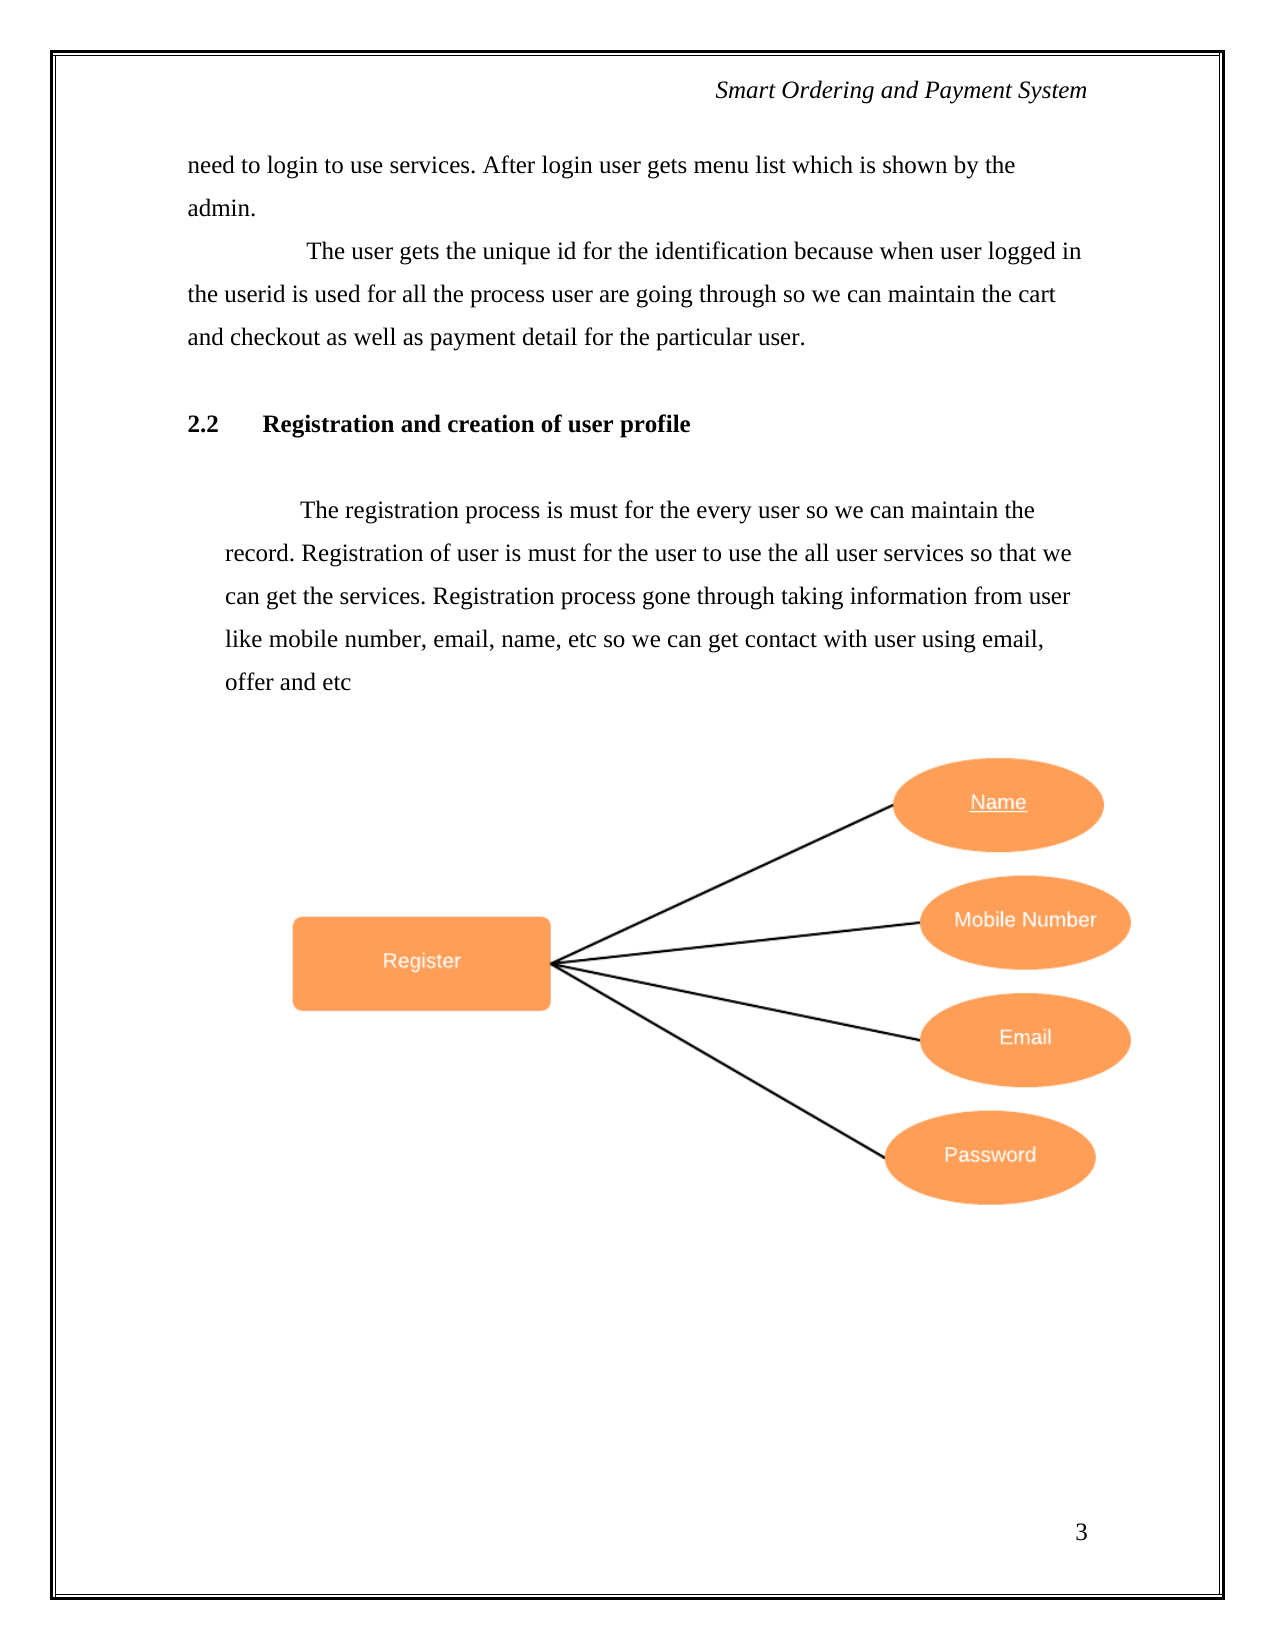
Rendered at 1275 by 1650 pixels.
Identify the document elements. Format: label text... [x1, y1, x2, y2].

text need to login to use services. After login user gets menu list which is shown by the admin. [187, 150, 1087, 222]
text The registration process is must for the every user so we can maintain the record. Registration of user is must for the user to use the all user services so that we can get the services. Registration process gone through taking information from user like mobile number, email, name, etc so we can get contact with user using email, offer and etc [225, 495, 1087, 696]
picture [225, 710, 1199, 1253]
text 2.2 Registration and creation of user profile [187, 409, 1087, 437]
text The user gets the unique id for the identification because when user logged in the userid is used for all the process user are going through so we can maintain the cart and checkout as well as payment detail for the particular user. [187, 236, 1087, 351]
